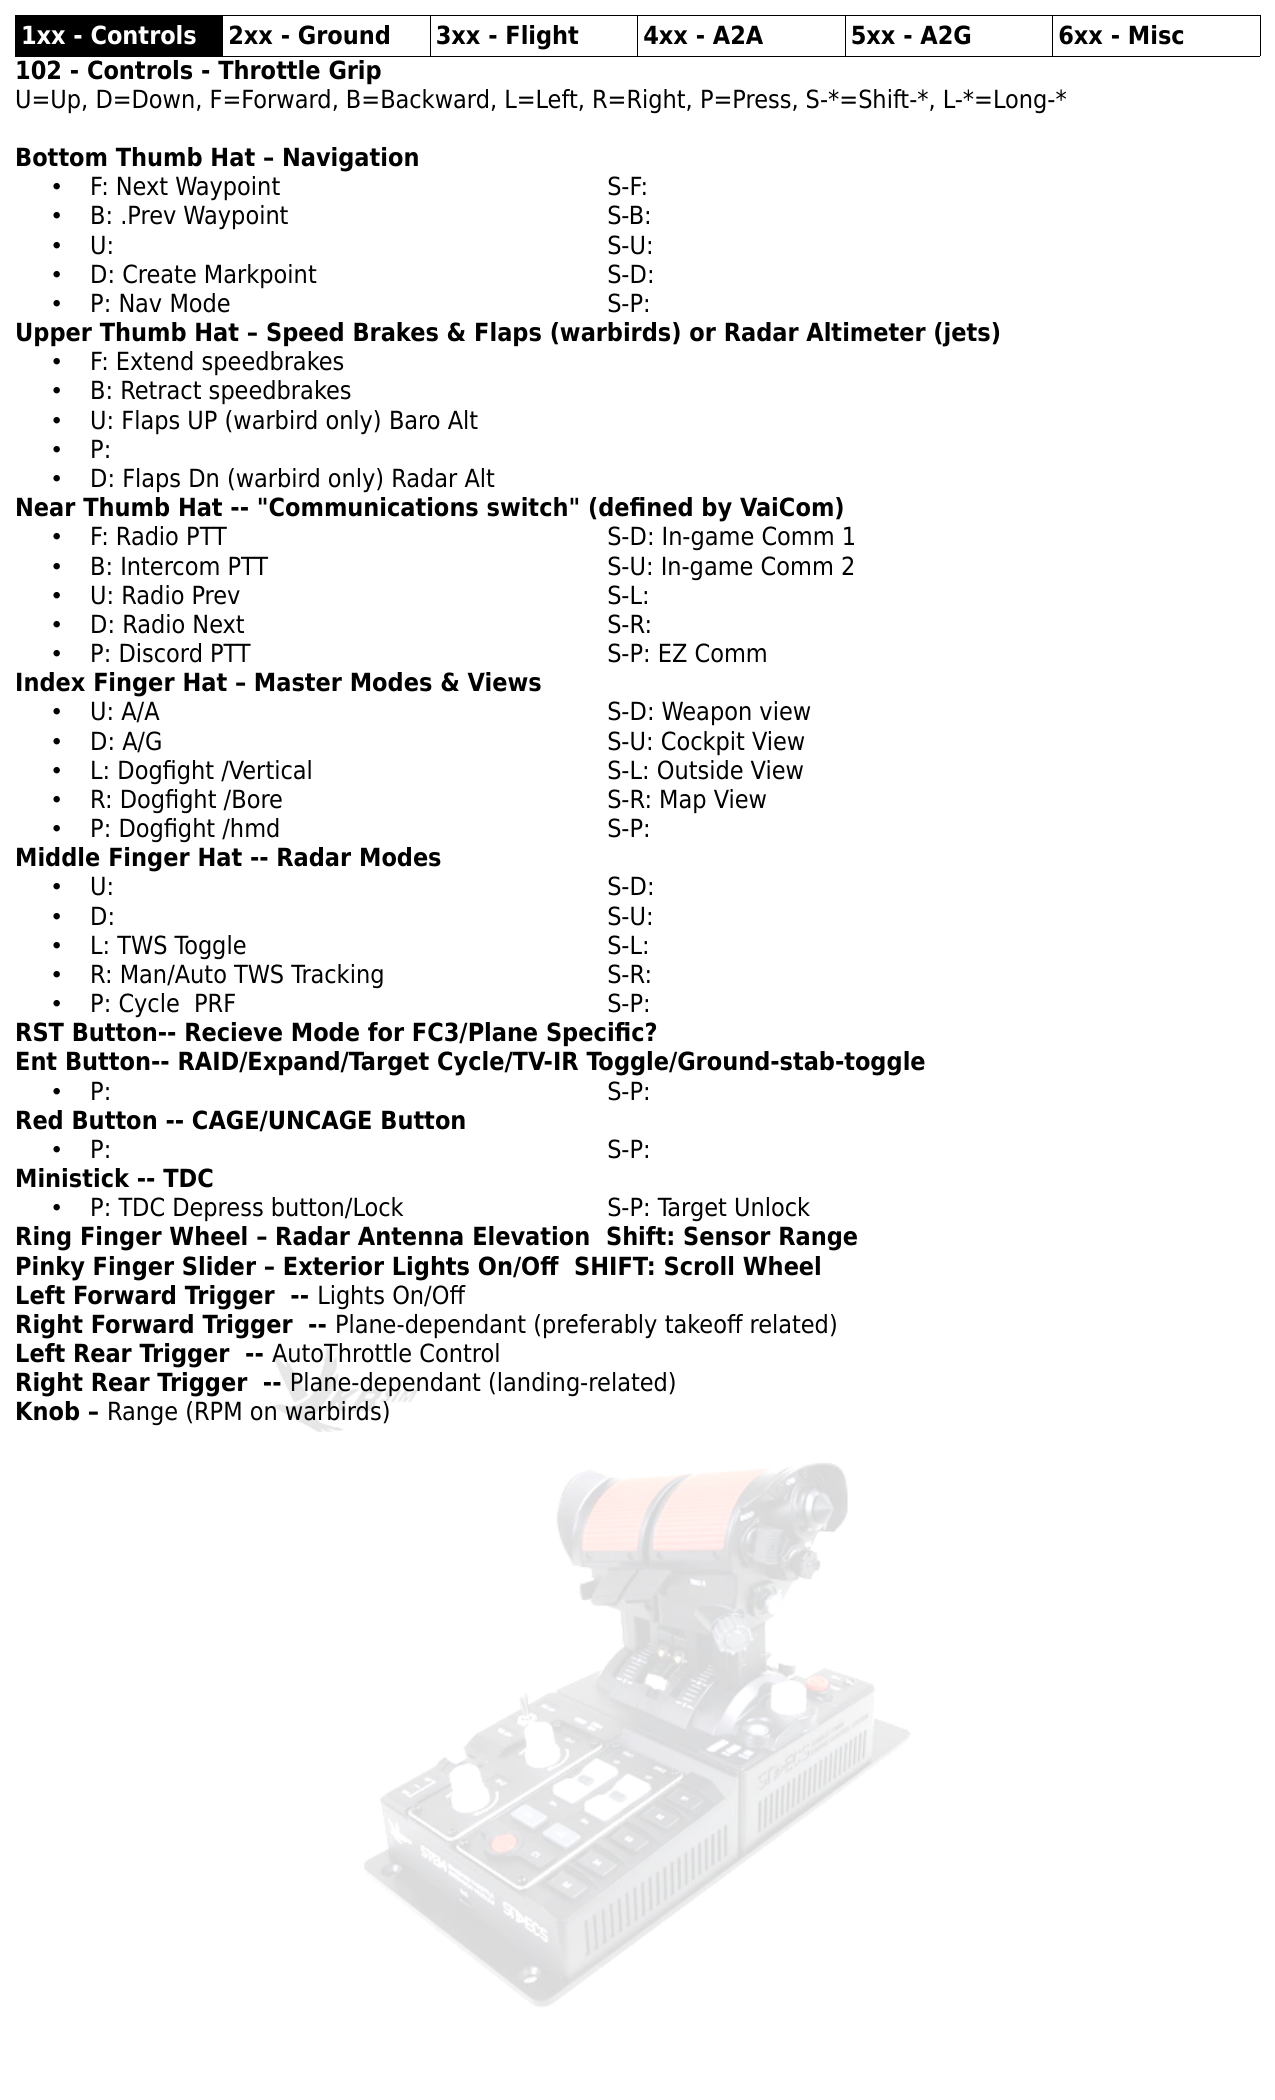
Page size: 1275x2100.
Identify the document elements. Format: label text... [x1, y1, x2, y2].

list U: S-U: [52, 231, 1260, 260]
table_header 4xx - A2A [638, 16, 845, 56]
list L: Dogfight /Vertical S-L: Outside View [52, 756, 1260, 785]
list P: TDC Depress button/Lock S-P: Target Unlock [52, 1193, 1260, 1222]
list P: S-P: [52, 1077, 1260, 1106]
text Left Rear Trigger -- AutoThrottle Control [1045, 1339, 1260, 1368]
text Near Thumb Hat -- "Communications switch" (defined by VaiCom) [15, 493, 1260, 522]
list B: .Prev Waypoint S-B: [52, 202, 1260, 231]
list U: Radio Prev S-L: [52, 581, 1260, 610]
list D: Create Markpoint S-D: [52, 260, 1260, 289]
text U=Up, D=Down, F=Forward, B=Backward, L=Left, R=Right, P=Press, S-*=Shift-*, L-*=Long-* [15, 85, 1260, 114]
text Right Rear Trigger -- Plane-dependant (landing-related) [15, 1368, 230, 1397]
list R: Dogfight /Bore S-R: Map View [52, 785, 1260, 814]
list P: Discord PTT S-P: EZ Comm [52, 639, 1260, 668]
list R: Man/Auto TWS Tracking S-R: [52, 960, 1260, 989]
list B: Retract speedbrakes [52, 377, 1260, 406]
text Index Finger Hat – Master Modes & Views [15, 668, 1260, 697]
list F: Next Waypoint S-F: [52, 172, 1260, 202]
text Pinky Finger Slider – Exterior Lights On/Off SHIFT: Scroll Wheel [15, 1252, 1260, 1281]
text RST Button-- Recieve Mode for FC3/Plane Specific? [15, 1018, 1260, 1047]
list U: A/A S-D: Weapon view [52, 697, 1260, 727]
list D: S-U: [52, 902, 1260, 931]
list B: Intercom PTT S-U: In-game Comm 2 [52, 552, 1260, 581]
list U: Flaps UP (warbird only) Baro Alt [52, 406, 1260, 435]
list P: Cycle PRF S-P: [52, 989, 1260, 1018]
table_header 2xx - Ground [223, 16, 430, 56]
list L: TWS Toggle S-L: [52, 931, 1260, 960]
list D: Flaps Dn (warbird only) Radar Alt [52, 464, 1260, 493]
list U: S-D: [52, 872, 1260, 902]
text Knob – Range (RPM on warbirds) [1045, 1397, 1260, 1427]
text Bottom Thumb Hat – Navigation [15, 143, 1260, 172]
text Right Rear Trigger -- Plane-dependant (landing-related) [1045, 1368, 1260, 1397]
text Right Forward Trigger -- Plane-dependant (preferably takeoff related) [15, 1310, 230, 1339]
list F: Extend speedbrakes [52, 347, 1260, 377]
text Upper Thumb Hat – Speed Brakes & Flaps (warbirds) or Radar Altimeter (jets) [15, 318, 1260, 347]
text Red Button -- CAGE/UNCAGE Button [15, 1106, 1260, 1135]
table_header 1xx - Controls [16, 16, 222, 56]
table_header 5xx - A2G [846, 16, 1052, 56]
text Left Rear Trigger -- AutoThrottle Control [15, 1339, 230, 1368]
list P: [52, 435, 1260, 464]
text Middle Finger Hat -- Radar Modes [15, 843, 1260, 872]
text Ent Button-- RAID/Expand/Target Cycle/TV-IR Toggle/Ground-stab-toggle [15, 1047, 1260, 1077]
list D: Radio Next S-R: [52, 610, 1260, 639]
table_header 3xx - Flight [431, 16, 637, 56]
table_header 6xx - Misc [1053, 16, 1260, 56]
list F: Radio PTT S-D: In-game Comm 1 [52, 522, 1260, 552]
text Right Forward Trigger -- Plane-dependant (preferably takeoff related) [1045, 1310, 1260, 1339]
text Ministick -- TDC [15, 1164, 1260, 1193]
text Ring Finger Wheel – Radar Antenna Elevation Shift: Sensor Range [15, 1222, 1260, 1252]
list D: A/G S-U: Cockpit View [52, 727, 1260, 756]
list P: Nav Mode S-P: [52, 289, 1260, 318]
list P: S-P: [52, 1135, 1260, 1164]
list P: Dogfight /hmd S-P: [52, 814, 1260, 843]
text Left Forward Trigger -- Lights On/Off [15, 1281, 1260, 1310]
text Knob – Range (RPM on warbirds) [15, 1397, 230, 1427]
text 102 - Controls - Throttle Grip [15, 57, 1260, 85]
